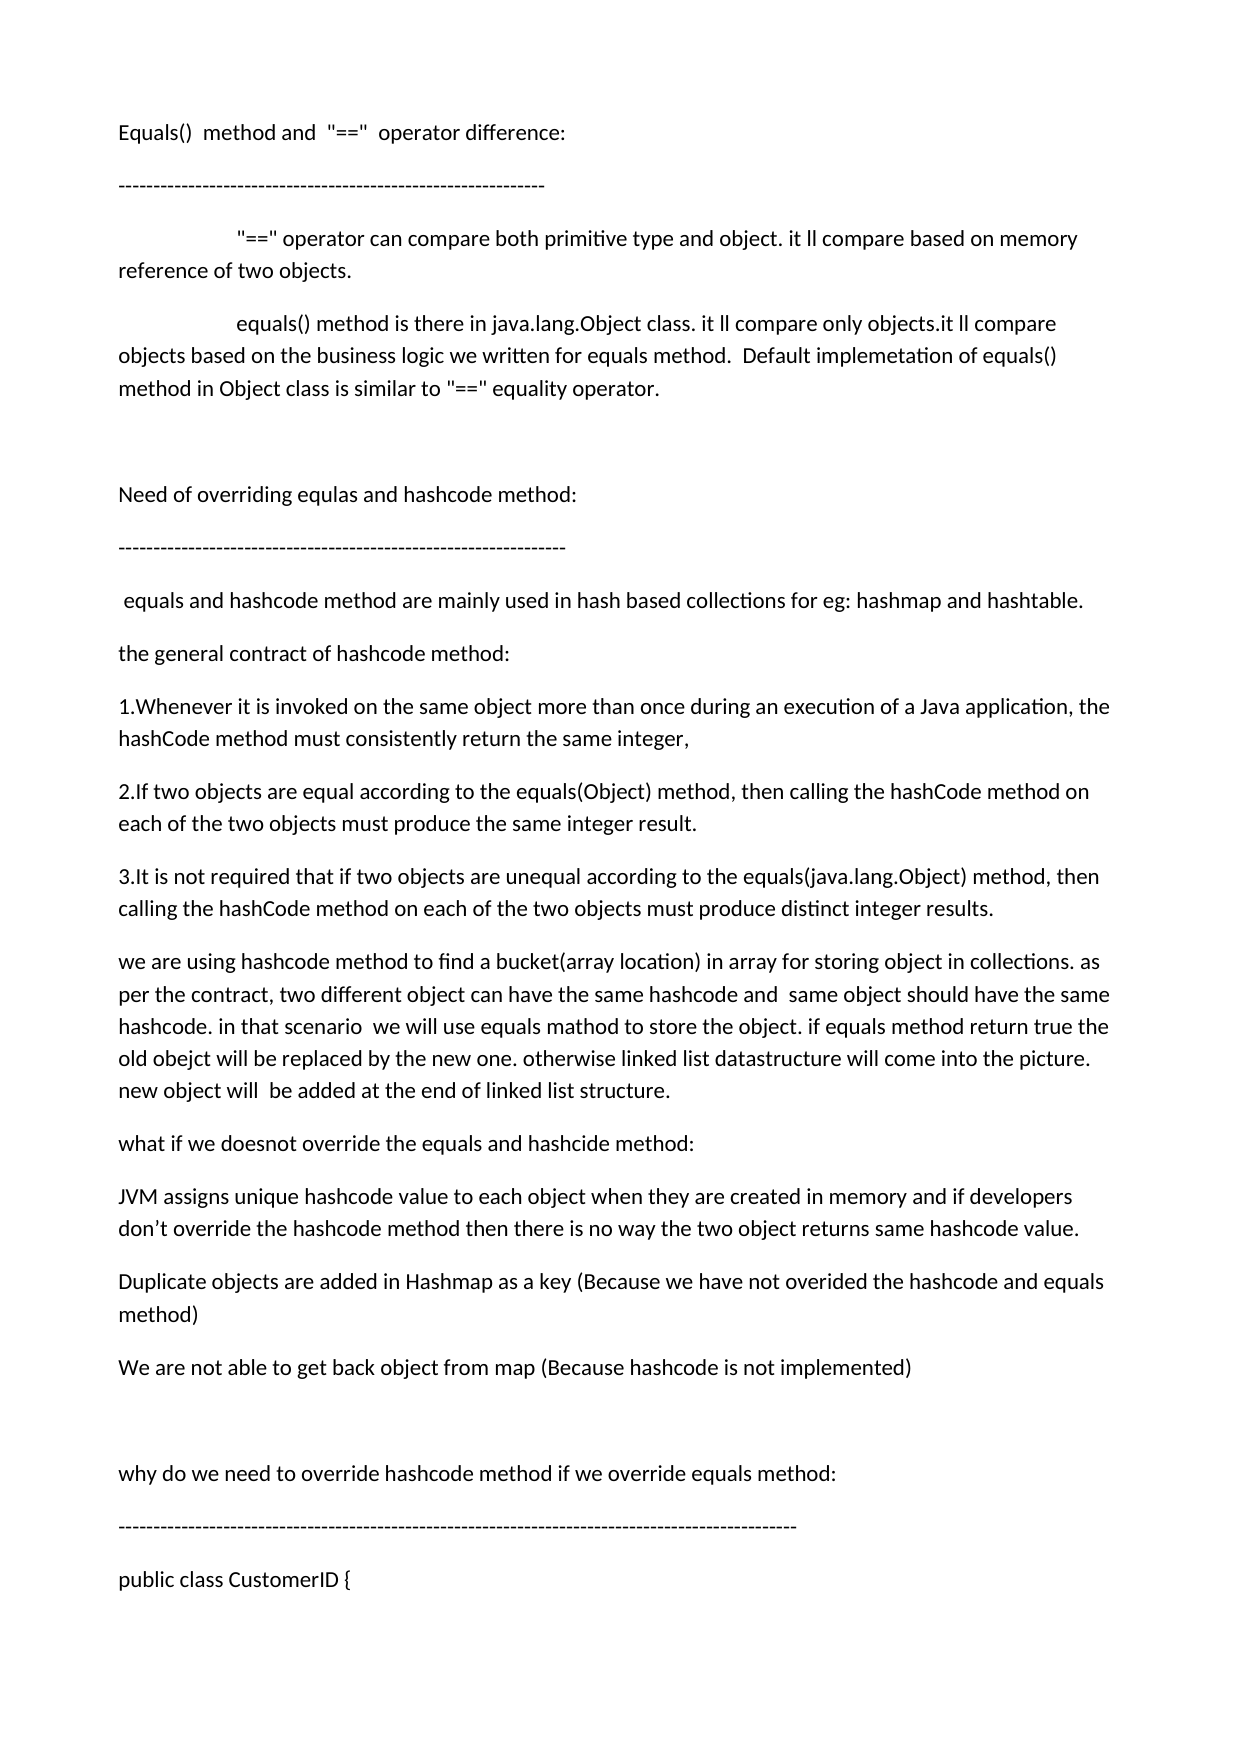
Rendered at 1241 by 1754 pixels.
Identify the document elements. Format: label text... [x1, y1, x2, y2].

text 3.It is not required that if two objects are unequal according to the equals(java.lang.Object) method, then calling the hashCode method on each of the two objects must produce distinct integer results. [118, 862, 1122, 922]
text 1.Whenever it is invoked on the same object more than once during an execution of a Java application, the hashCode method must consistently return the same integer, [118, 692, 1122, 752]
text Equals() method and "==" operator difference: [118, 118, 1122, 146]
text why do we need to override hashcode method if we override equals method: [118, 1459, 1122, 1487]
text public class CustomerID { [118, 1565, 1122, 1593]
text ------------------------------------------------------------------------------------------------- [118, 1512, 1122, 1540]
text "==" operator can compare both primitive type and object. it ll compare based on memory reference of two objects. [118, 224, 1122, 284]
text ------------------------------------------------------------- [118, 171, 1122, 199]
text what if we doesnot override the equals and hashcide method: [118, 1129, 1122, 1157]
text we are using hashcode method to find a bucket(array location) in array for storing object in collections. as per the contract, two different object can have the same hashcode and same object should have the same hashcode. in that scenario we will use equals mathod to store the object. if equals method return true the old obejct will be replaced by the new one. otherwise linked list datastructure will come into the picture. new object will be added at the end of linked list structure. [118, 947, 1122, 1104]
text We are not able to get back object from map (Because hashcode is not implemented) [118, 1353, 1122, 1381]
text equals and hashcode method are mainly used in hash based collections for eg: hashmap and hashtable. [118, 586, 1122, 614]
text 2.If two objects are equal according to the equals(Object) method, then calling the hashCode method on each of the two objects must produce the same integer result. [118, 777, 1122, 837]
text the general contract of hashcode method: [118, 639, 1122, 667]
text equals() method is there in java.lang.Object class. it ll compare only objects.it ll compare objects based on the business logic we written for equals method. Default implemetation of equals() method in Object class is similar to "==" equality operator. [118, 309, 1122, 402]
text Duplicate objects are added in Hashmap as a key (Because we have not overided the hashcode and equals method) [118, 1267, 1122, 1328]
text ---------------------------------------------------------------- [118, 533, 1122, 561]
text Need of overriding equlas and hashcode method: [118, 480, 1122, 508]
text JVM assigns unique hashcode value to each object when they are created in memory and if developers don’t override the hashcode method then there is no way the two object returns same hashcode value. [118, 1182, 1122, 1242]
